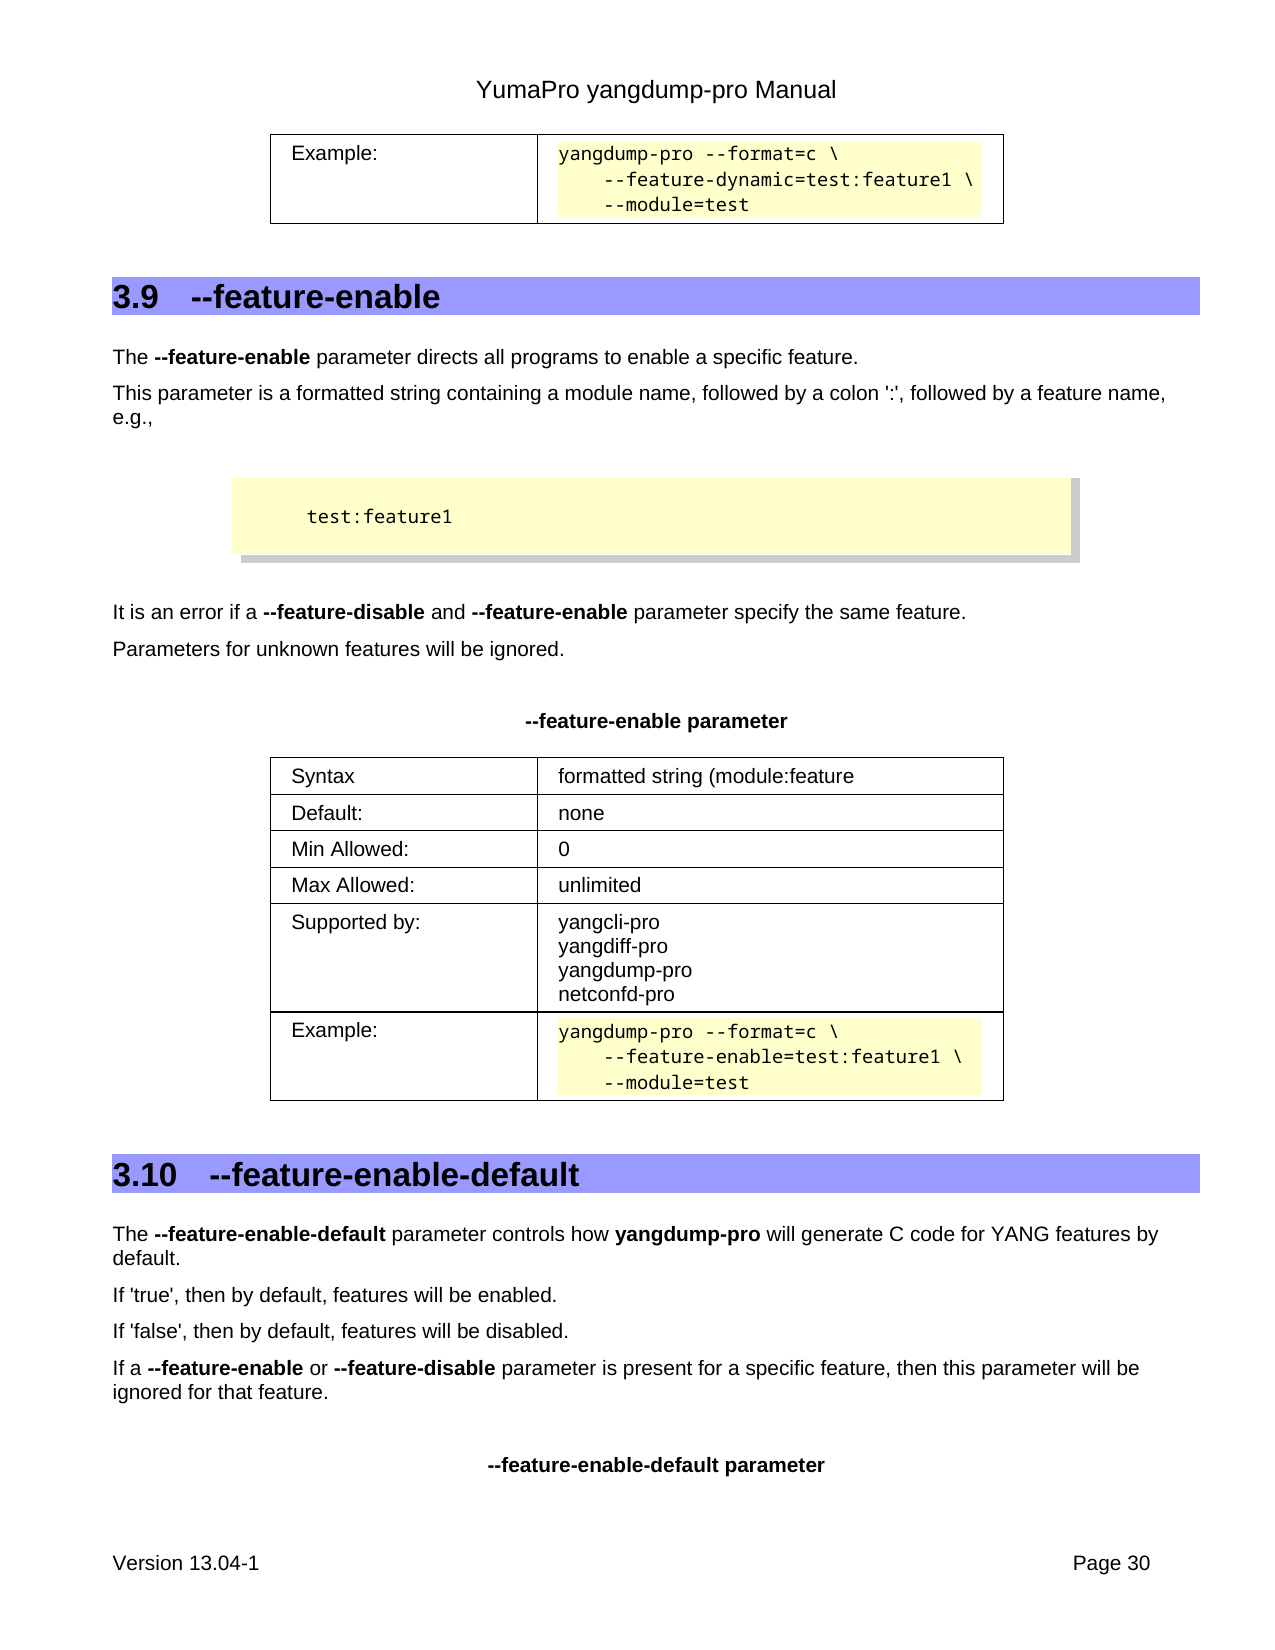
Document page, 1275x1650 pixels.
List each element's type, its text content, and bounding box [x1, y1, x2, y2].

table_cell 0 [538, 831, 1003, 867]
text Parameters for unknown features will be ignored. [112, 636, 1200, 660]
subtitle --feature-enable-default [112, 1154, 1200, 1193]
text If a --feature-enable or --feature-disable parameter is present for a specific feature, then this parameter will be ignored for that feature. [112, 1356, 1200, 1403]
table_cell none [538, 795, 1003, 830]
subtitle --feature-enable [112, 277, 1200, 315]
text If 'true', then by default, features will be enabled. [112, 1283, 1200, 1307]
table_cell Example: [271, 1013, 537, 1100]
table_cell yangcli-pro yangdiff-pro yangdump-pro netconfd-pro [538, 904, 1003, 1011]
table_cell yangdump-pro --format=c \ --feature-dynamic=test:feature1 \ --module=test [538, 135, 1003, 223]
table_cell Example: [271, 135, 537, 223]
table_cell unlimited [538, 868, 1003, 903]
table_cell Min Allowed: [271, 831, 537, 867]
subtitle --feature-enable-default parameter [127, 1452, 1185, 1476]
table_cell Max Allowed: [271, 868, 537, 903]
text If 'false', then by default, features will be disabled. [112, 1319, 1200, 1343]
text The --feature-enable-default parameter controls how yangdump-pro will generate C code for YANG features by default. [112, 1222, 1200, 1270]
table_cell yangdump-pro --format=c \ --feature-enable=test:feature1 \ --module=test [538, 1013, 1003, 1100]
table_header Syntax [271, 758, 537, 794]
text The --feature-enable parameter directs all programs to enable a specific feature. [112, 344, 1200, 368]
text test:feature1 [232, 503, 1071, 529]
table_header formatted string (module:feature [538, 758, 1003, 794]
text This parameter is a formatted string containing a module name, followed by a colon ':', followed by a feature name, e.g., [112, 381, 1200, 429]
text It is an error if a --feature-disable and --feature-enable parameter specify the same feature. [112, 600, 1200, 624]
table_cell Default: [271, 795, 537, 830]
subtitle --feature-enable parameter [127, 709, 1185, 733]
table_cell Supported by: [271, 904, 537, 1011]
